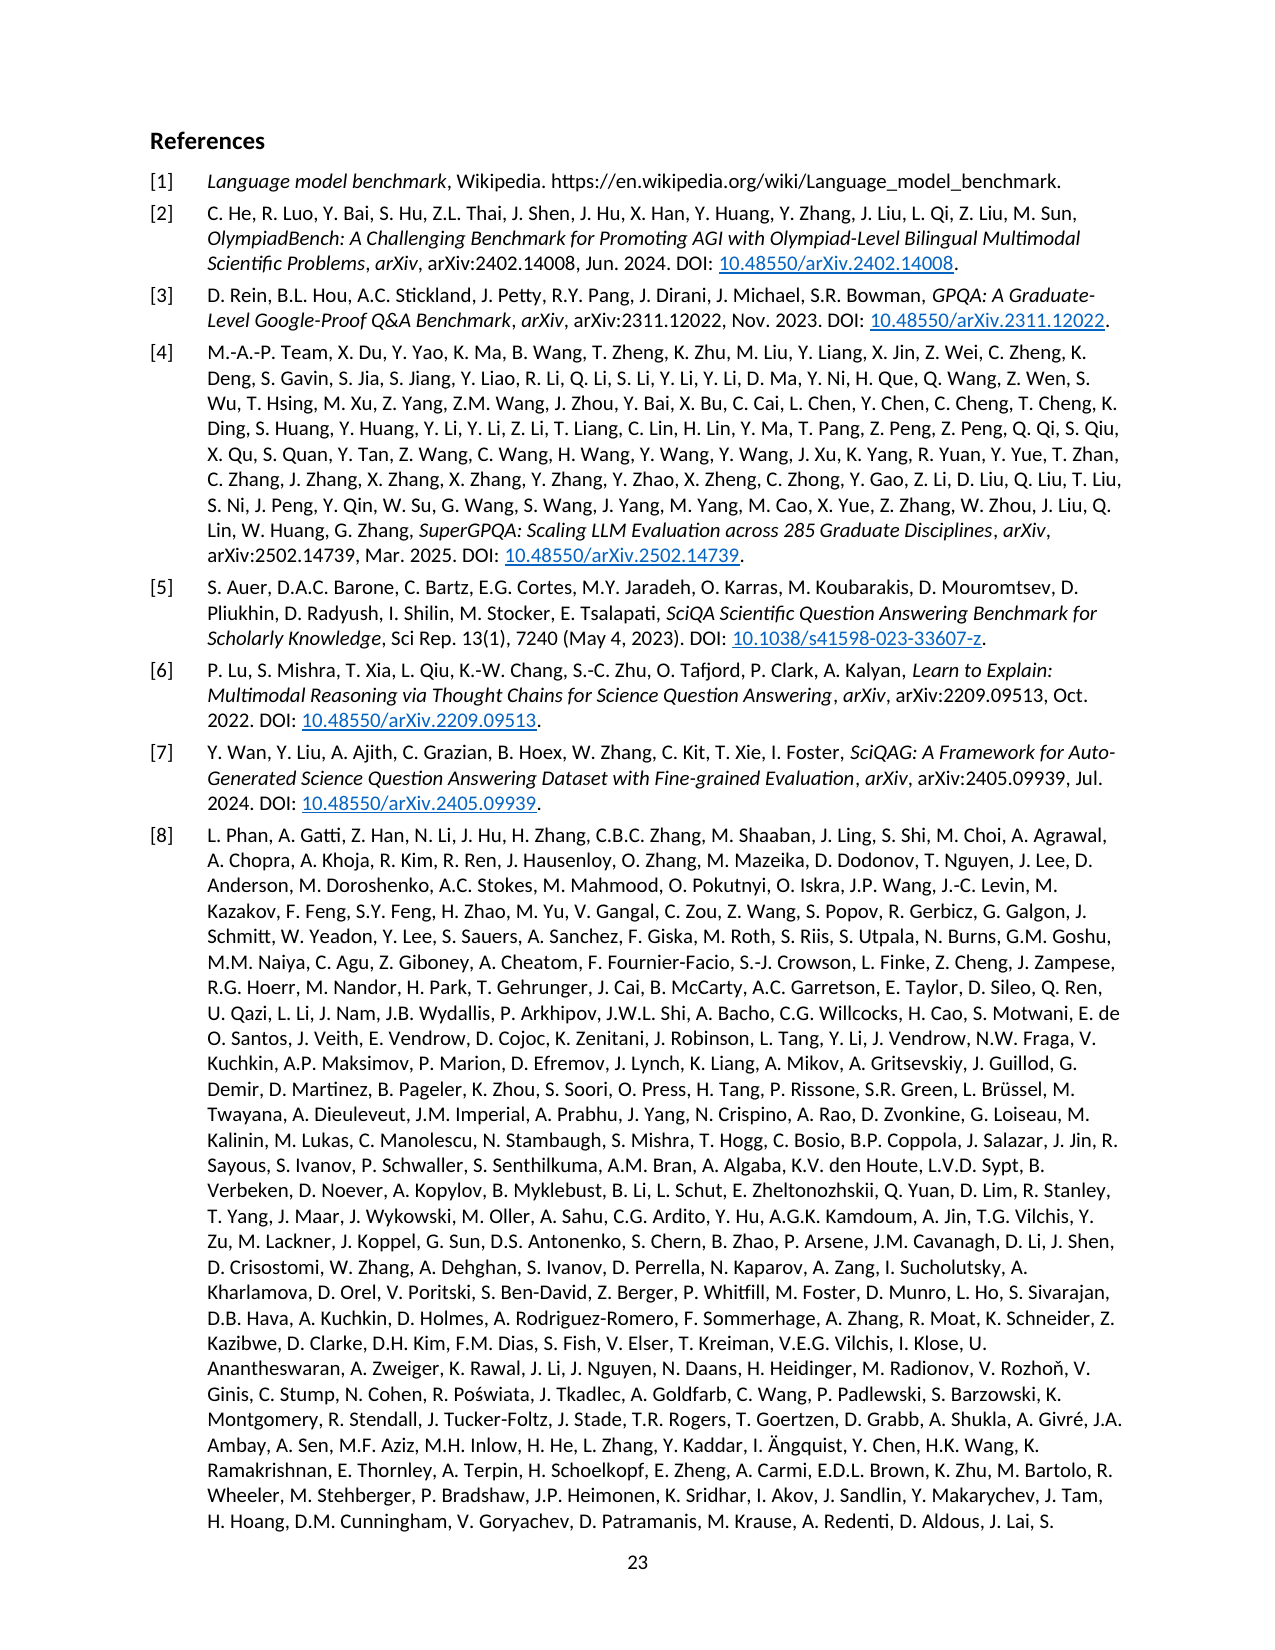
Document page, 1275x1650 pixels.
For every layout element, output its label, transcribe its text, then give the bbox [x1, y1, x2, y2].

subtitle [8] L. Phan, A. Gatti, Z. Han, N. Li, J. Hu, H. Zhang, C.B.C. Zhang, M. Shaaban, J. Ling, S. Shi, M. Choi, A. Agrawal, A. Chopra, A. Khoja, R. Kim, R. Ren, J. Hausenloy, O. Zhang, M. Mazeika, D. Dodonov, T. Nguyen, J. Lee, D. Anderson, M. Doroshenko, A.C. Stokes, M. Mahmood, O. Pokutnyi, O. Iskra, J.P. Wang, J.-C. Levin, M. Kazakov, F. Feng, S.Y. Feng, H. Zhao, M. Yu, V. Gangal, C. Zou, Z. Wang, S. Popov, R. Gerbicz, G. Galgon, J. Schmitt, W. Yeadon, Y. Lee, S. Sauers, A. Sanchez, F. Giska, M. Roth, S. Riis, S. Utpala, N. Burns, G.M. Goshu, M.M. Naiya, C. Agu, Z. Giboney, A. Cheatom, F. Fournier-Facio, S.-J. Crowson, L. Finke, Z. Cheng, J. Zampese, R.G. Hoerr, M. Nandor, H. Park, T. Gehrunger, J. Cai, B. McCarty, A.C. Garretson, E. Taylor, D. Sileo, Q. Ren, U. Qazi, L. Li, J. Nam, J.B. Wydallis, P. Arkhipov, J.W.L. Shi, A. Bacho, C.G. Willcocks, H. Cao, S. Motwani, E. de O. Santos, J. Veith, E. Vendrow, D. Cojoc, K. Zenitani, J. Robinson, L. Tang, Y. Li, J. Vendrow, N.W. Fraga, V. Kuchkin, A.P. Maksimov, P. Marion, D. Efremov, J. Lynch, K. Liang, A. Mikov, A. Gritsevskiy, J. Guillod, G. Demir, D. Martinez, B. Pageler, K. Zhou, S. Soori, O. Press, H. Tang, P. Rissone, S.R. Green, L. Brüssel, M. Twayana, A. Dieuleveut, J.M. Imperial, A. Prabhu, J. Yang, N. Crispino, A. Rao, D. Zvonkine, G. Loiseau, M. Kalinin, M. Lukas, C. Manolescu, N. Stambaugh, S. Mishra, T. Hogg, C. Bosio, B.P. Coppola, J. Salazar, J. Jin, R. Sayous, S. Ivanov, P. Schwaller, S. Senthilkuma, A.M. Bran, A. Algaba, K.V. den Houte, L.V.D. Sypt, B. Verbeken, D. Noever, A. Kopylov, B. Myklebust, B. Li, L. Schut, E. Zheltonozhskii, Q. Yuan, D. Lim, R. Stanley, T. Yang, J. Maar, J. Wykowski, M. Oller, A. Sahu, C.G. Ardito, Y. Hu, A.G.K. Kamdoum, A. Jin, T.G. Vilchis, Y. Zu, M. Lackner, J. Koppel, G. Sun, D.S. Antonenko, S. Chern, B. Zhao, P. Arsene, J.M. Cavanagh, D. Li, J. Shen, D. Crisostomi, W. Zhang, A. Dehghan, S. Ivanov, D. Perrella, N. Kaparov, A. Zang, I. Sucholutsky, A. Kharlamova, D. Orel, V. Poritski, S. Ben-David, Z. Berger, P. Whitfill, M. Foster, D. Munro, L. Ho, S. Sivarajan, D.B. Hava, A. Kuchkin, D. Holmes, A. Rodriguez-Romero, F. Sommerhage, A. Zhang, R. Moat, K. Schneider, Z. Kazibwe, D. Clarke, D.H. Kim, F.M. Dias, S. Fish, V. Elser, T. Kreiman, V.E.G. Vilchis, I. Klose, U. Anantheswaran, A. Zweiger, K. Rawal, J. Li, J. Nguyen, N. Daans, H. Heidinger, M. Radionov, V. Rozhoň, V. Ginis, C. Stump, N. Cohen, R. Poświata, J. Tkadlec, A. Goldfarb, C. Wang, P. Padlewski, S. Barzowski, K. Montgomery, R. Stendall, J. Tucker-Foltz, J. Stade, T.R. Rogers, T. Goertzen, D. Grabb, A. Shukla, A. Givré, J.A. Ambay, A. Sen, M.F. Aziz, M.H. Inlow, H. He, L. Zhang, Y. Kaddar, I. Ängquist, Y. Chen, H.K. Wang, K. Ramakrishnan, E. Thornley, A. Terpin, H. Schoelkopf, E. Zheng, A. Carmi, E.D.L. Brown, K. Zhu, M. Bartolo, R. Wheeler, M. Stehberger, P. Bradshaw, J.P. Heimonen, K. Sridhar, I. Akov, J. Sandlin, Y. Makarychev, J. Tam, H. Hoang, D.M. Cunningham, V. Goryachev, D. Patramanis, M. Krause, A. Redenti, D. Aldous, J. Lai, S. [150, 822, 1125, 1533]
subtitle [3] D. Rein, B.L. Hou, A.C. Stickland, J. Petty, R.Y. Pang, J. Dirani, J. Michael, S.R. Bowman, GPQA: A Graduate-Level Google-Proof Q&A Benchmark, arXiv, arXiv:2311.12022, Nov. 2023. DOI: 10.48550/arXiv.2311.12022. [150, 282, 1125, 333]
subtitle [5] S. Auer, D.A.C. Barone, C. Bartz, E.G. Cortes, M.Y. Jaradeh, O. Karras, M. Koubarakis, D. Mouromtsev, D. Pliukhin, D. Radyush, I. Shilin, M. Stocker, E. Tsalapati, SciQA Scientific Question Answering Benchmark for Scholarly Knowledge, Sci Rep. 13(1), 7240 (May 4, 2023). DOI: 10.1038/s41598-023-33607-z. [150, 574, 1125, 651]
subtitle [1] Language model benchmark, Wikipedia. https://en.wikipedia.org/wiki/Language_model_benchmark. [150, 168, 1125, 193]
subtitle References [150, 125, 1125, 156]
subtitle [6] P. Lu, S. Mishra, T. Xia, L. Qiu, K.-W. Chang, S.-C. Zhu, O. Tafjord, P. Clark, A. Kalyan, Learn to Explain: Multimodal Reasoning via Thought Chains for Science Question Answering, arXiv, arXiv:2209.09513, Oct. 2022. DOI: 10.48550/arXiv.2209.09513. [150, 657, 1125, 733]
subtitle [4] M.-A.-P. Team, X. Du, Y. Yao, K. Ma, B. Wang, T. Zheng, K. Zhu, M. Liu, Y. Liang, X. Jin, Z. Wei, C. Zheng, K. Deng, S. Gavin, S. Jia, S. Jiang, Y. Liao, R. Li, Q. Li, S. Li, Y. Li, Y. Li, D. Ma, Y. Ni, H. Que, Q. Wang, Z. Wen, S. Wu, T. Hsing, M. Xu, Z. Yang, Z.M. Wang, J. Zhou, Y. Bai, X. Bu, C. Cai, L. Chen, Y. Chen, C. Cheng, T. Cheng, K. Ding, S. Huang, Y. Huang, Y. Li, Y. Li, Z. Li, T. Liang, C. Lin, H. Lin, Y. Ma, T. Pang, Z. Peng, Z. Peng, Q. Qi, S. Qiu, X. Qu, S. Quan, Y. Tan, Z. Wang, C. Wang, H. Wang, Y. Wang, Y. Wang, J. Xu, K. Yang, R. Yuan, Y. Yue, T. Zhan, C. Zhang, J. Zhang, X. Zhang, X. Zhang, Y. Zhang, Y. Zhao, X. Zheng, C. Zhong, Y. Gao, Z. Li, D. Liu, Q. Liu, T. Liu, S. Ni, J. Peng, Y. Qin, W. Su, G. Wang, S. Wang, J. Yang, M. Yang, M. Cao, X. Yue, Z. Zhang, W. Zhou, J. Liu, Q. Lin, W. Huang, G. Zhang, SuperGPQA: Scaling LLM Evaluation across 285 Graduate Disciplines, arXiv, arXiv:2502.14739, Mar. 2025. DOI: 10.48550/arXiv.2502.14739. [150, 339, 1125, 568]
subtitle [2] C. He, R. Luo, Y. Bai, S. Hu, Z.L. Thai, J. Shen, J. Hu, X. Han, Y. Huang, Y. Zhang, J. Liu, L. Qi, Z. Liu, M. Sun, OlympiadBench: A Challenging Benchmark for Promoting AGI with Olympiad-Level Bilingual Multimodal Scientific Problems, arXiv, arXiv:2402.14008, Jun. 2024. DOI: 10.48550/arXiv.2402.14008. [150, 200, 1125, 276]
subtitle [7] Y. Wan, Y. Liu, A. Ajith, C. Grazian, B. Hoex, W. Zhang, C. Kit, T. Xie, I. Foster, SciQAG: A Framework for Auto-Generated Science Question Answering Dataset with Fine-grained Evaluation, arXiv, arXiv:2405.09939, Jul. 2024. DOI: 10.48550/arXiv.2405.09939. [150, 739, 1125, 816]
